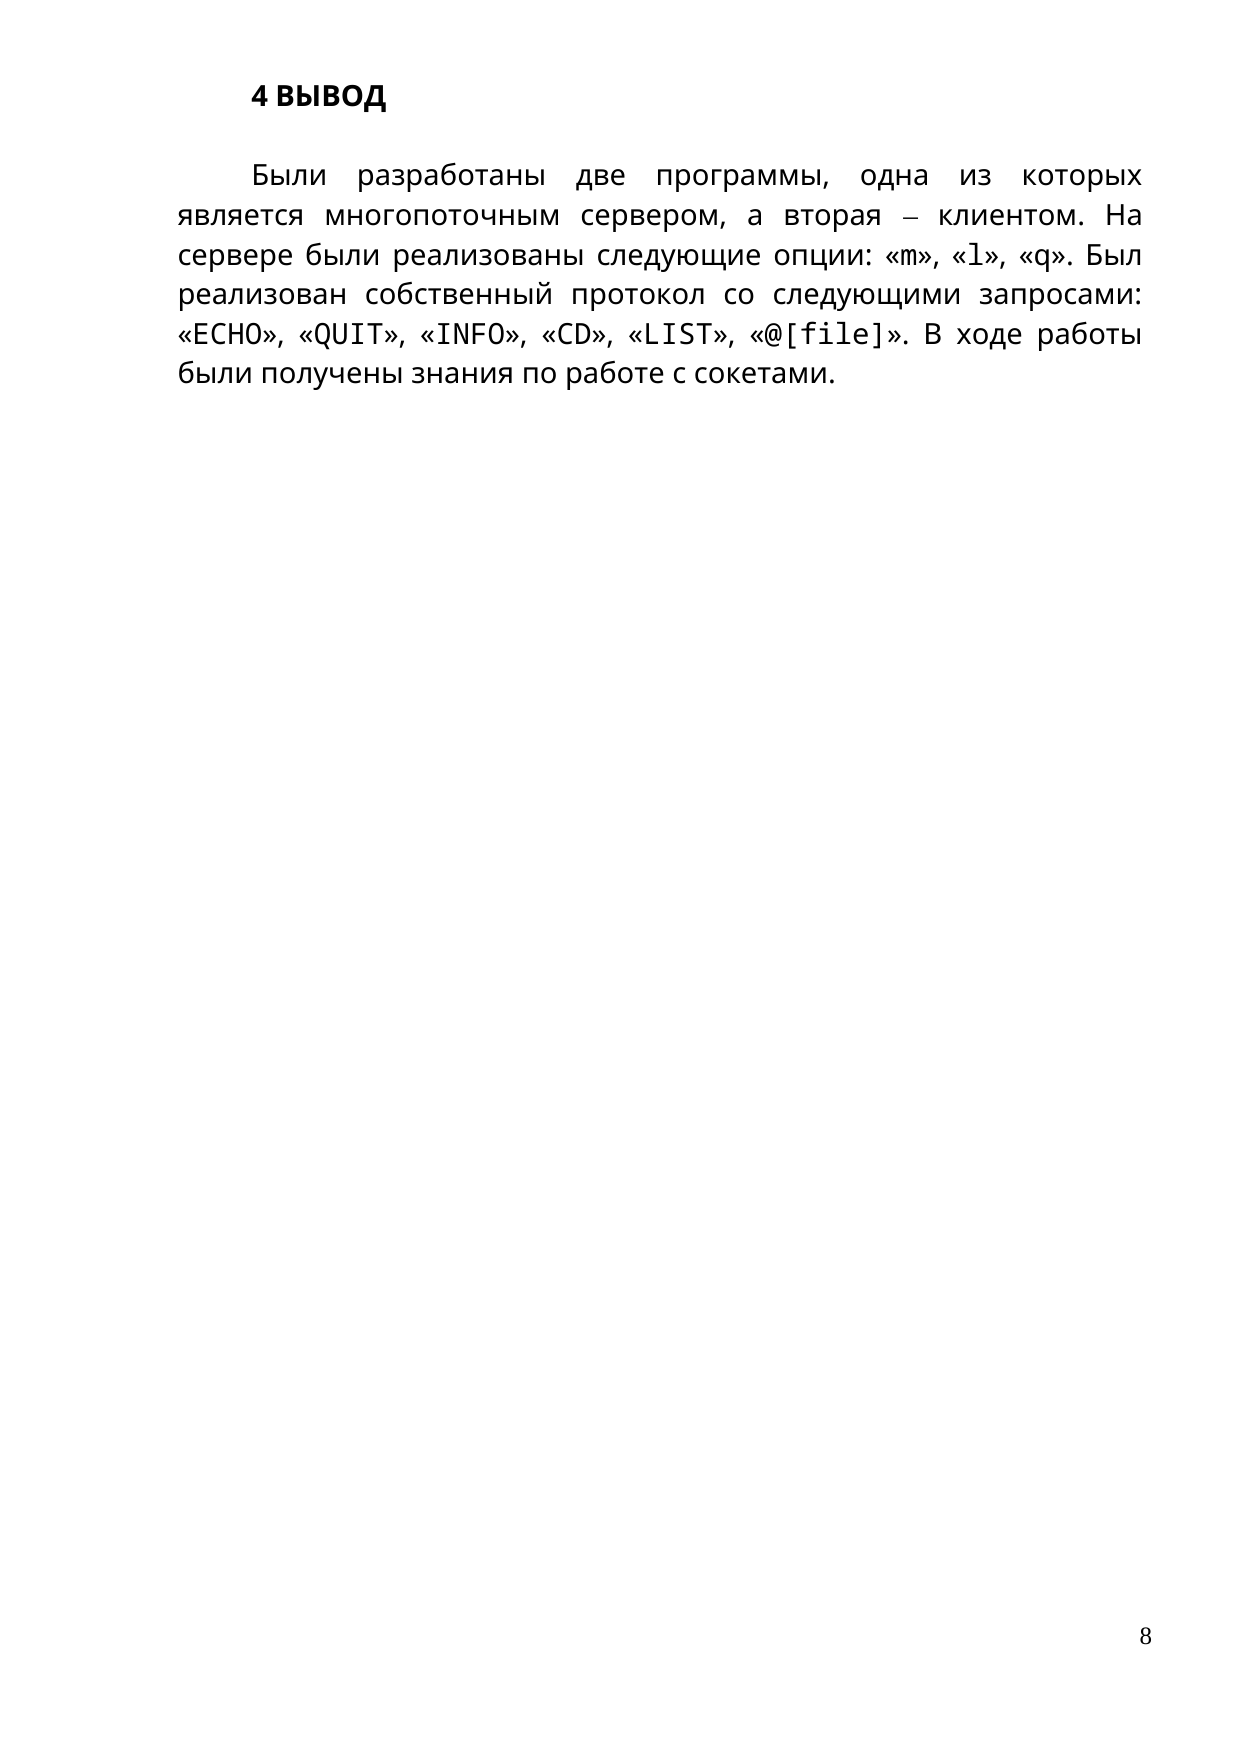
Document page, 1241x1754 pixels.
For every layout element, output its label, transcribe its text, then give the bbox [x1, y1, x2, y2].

text Были разработаны две программы, одна из которых является многопоточным сервером, а вторая ‒ клиентом. На сервере были реализованы следующие опции: «m», «l», «q». Был реализован собственный протокол со следующими запросами: «ECHO», «QUIT», «INFO», «CD», «LIST», «@[file]». В ходе работы были получены знания по работе с сокетами. [177, 154, 1143, 392]
text 4 ВЫВОД [177, 75, 1143, 115]
